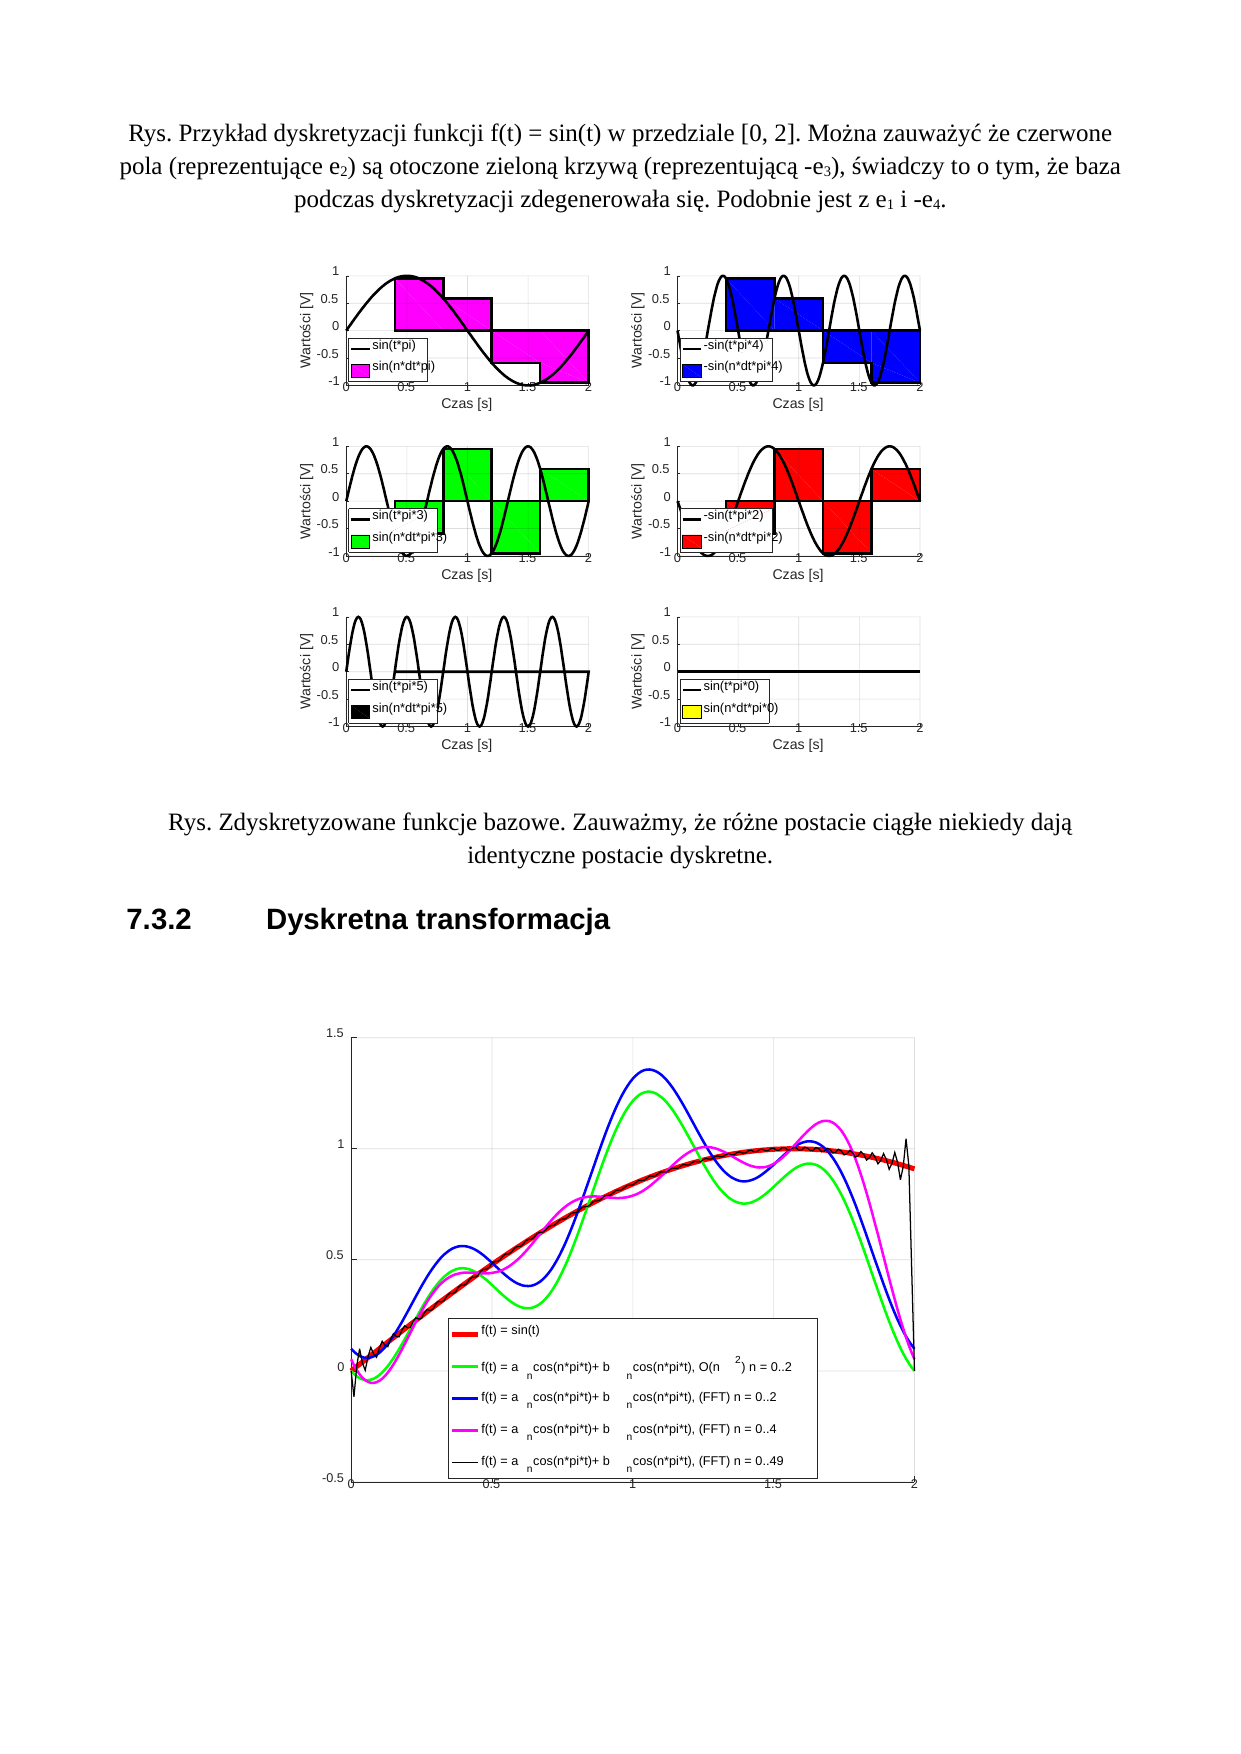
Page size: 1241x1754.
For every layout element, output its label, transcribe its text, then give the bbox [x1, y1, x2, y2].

text Rys. Zdyskretyzowane funkcje bazowe. Zauważmy, że różne postacie ciągłe niekiedy dają identyczne postacie dyskretne. [118, 807, 1122, 869]
subtitle Dyskretna transformacja [118, 902, 1122, 936]
text Rys. Przykład dyskretyzacji funkcji f(t) = sin(t) w przedziale [0, 2]. Można zauważyć że czerwone pola (reprezentujące e2) są otoczone zieloną krzywą (reprezentującą -e3), świadczy to o tym, że baza podczas dyskretyzacji zdegenerowała się. Podobnie jest z e1 i -e4. [118, 118, 1122, 213]
